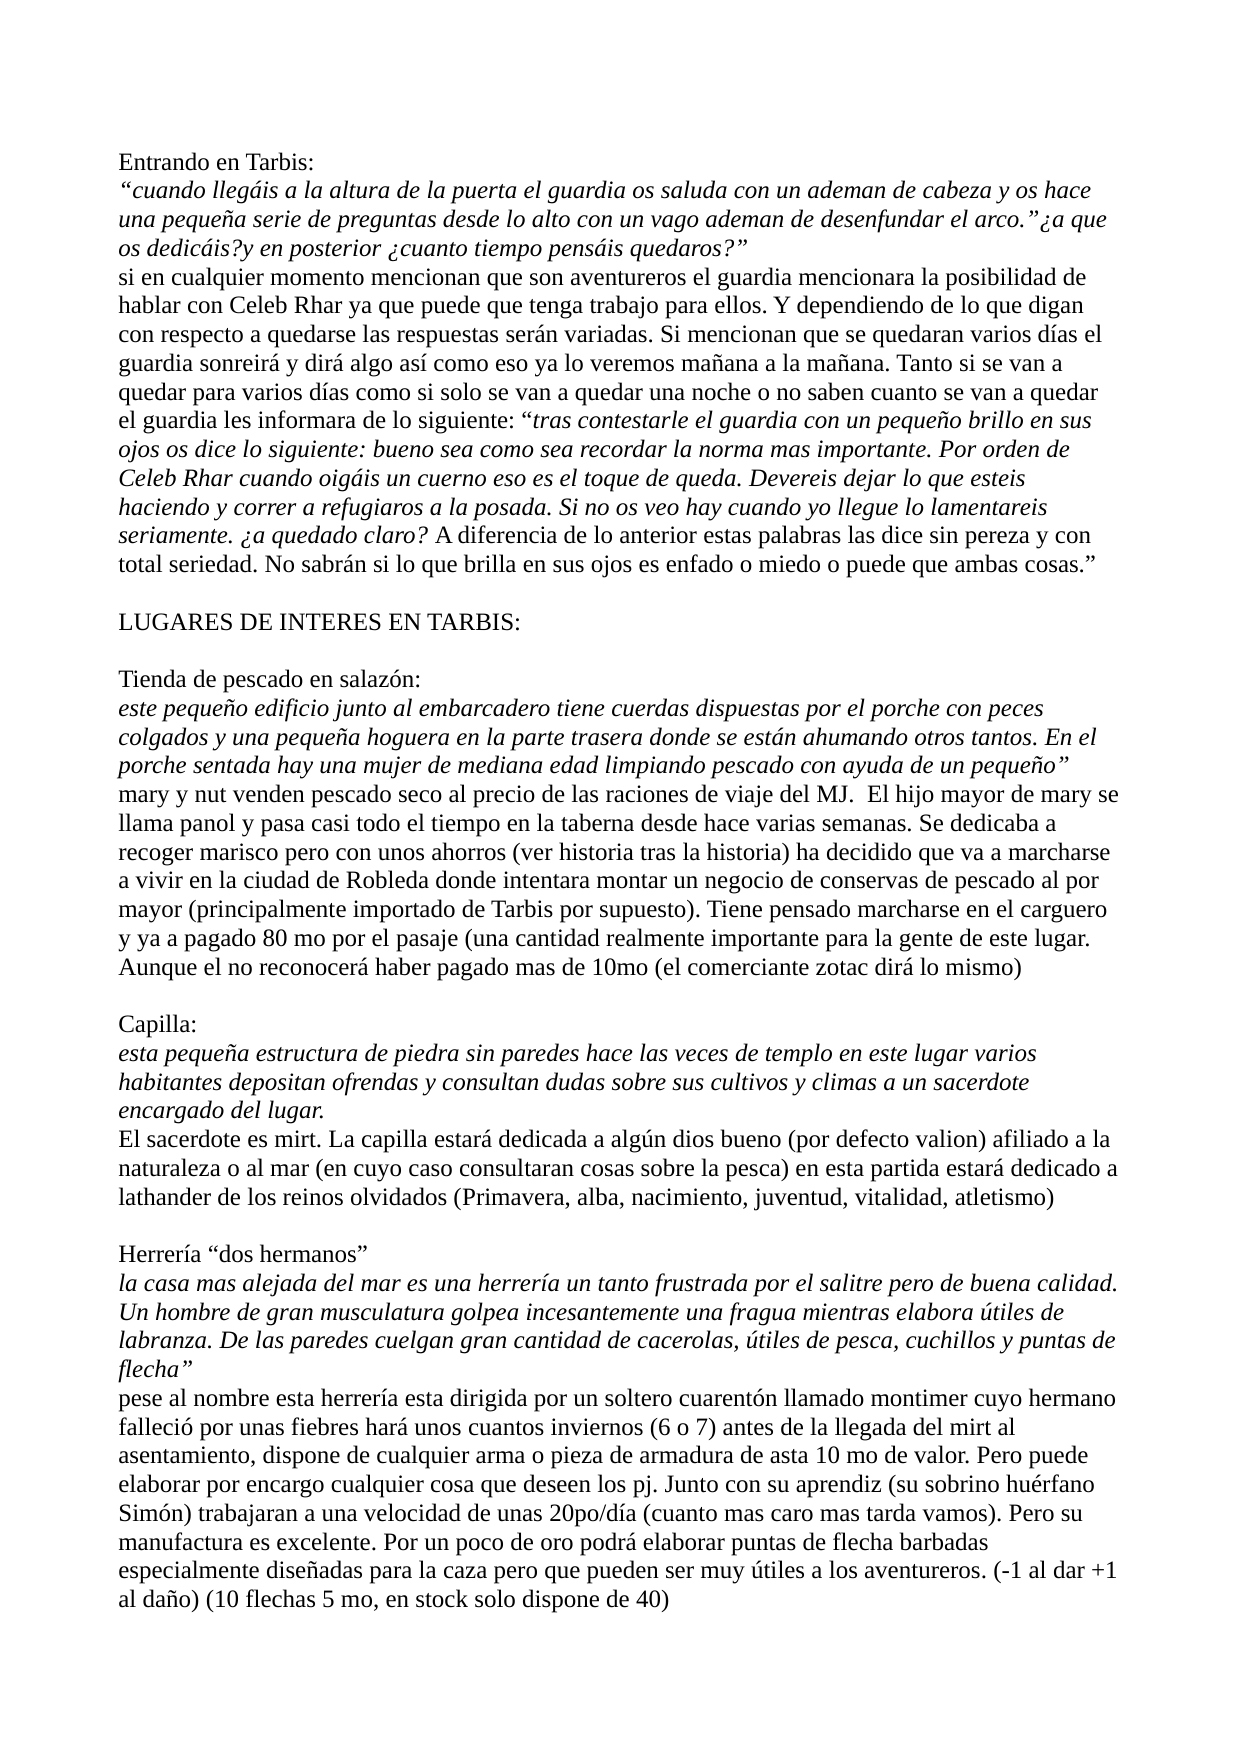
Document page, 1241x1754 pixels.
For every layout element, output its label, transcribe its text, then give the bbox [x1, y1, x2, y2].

text mary y nut venden pescado seco al precio de las raciones de viaje del MJ. El hijo mayor de mary se llama panol y pasa casi todo el tiempo en la taberna desde hace varias semanas. Se dedicaba a recoger marisco pero con unos ahorros (ver historia tras la historia) ha decidido que va a marcharse a vivir en la ciudad de Robleda donde intentara montar un negocio de conservas de pescado al por mayor (principalmente importado de Tarbis por supuesto). Tiene pensado marcharse en el carguero y ya a pagado 80 mo por el pasaje (una cantidad realmente importante para la gente de este lugar. Aunque el no reconocerá haber pagado mas de 10mo (el comerciante zotac dirá lo mismo) [118, 779, 1122, 981]
text pese al nombre esta herrería esta dirigida por un soltero cuarentón llamado montimer cuyo hermano falleció por unas fiebres hará unos cuantos inviernos (6 o 7) antes de la llegada del mirt al asentamiento, dispone de cualquier arma o pieza de armadura de asta 10 mo de valor. Pero puede elaborar por encargo cualquier cosa que deseen los pj. Junto con su aprendiz (su sobrino huérfano Simón) trabajaran a una velocidad de unas 20po/día (cuanto mas caro mas tarda vamos). Pero su manufactura es excelente. Por un poco de oro podrá elaborar puntas de flecha barbadas especialmente diseñadas para la caza pero que pueden ser muy útiles a los aventureros. (-1 al dar +1 al daño) (10 flechas 5 mo, en stock solo dispone de 40) [118, 1383, 1122, 1613]
text Entrando en Tarbis: [118, 147, 1122, 176]
text LUGARES DE INTERES EN TARBIS: [118, 607, 1122, 636]
text este pequeño edificio junto al embarcadero tiene cuerdas dispuestas por el porche con peces colgados y una pequeña hoguera en la parte trasera donde se están ahumando otros tantos. En el porche sentada hay una mujer de mediana edad limpiando pescado con ayuda de un pequeño” [118, 693, 1122, 779]
text la casa mas alejada del mar es una herrería un tanto frustrada por el salitre pero de buena calidad. Un hombre de gran musculatura golpea incesantemente una fragua mientras elabora útiles de labranza. De las paredes cuelgan gran cantidad de cacerolas, útiles de pesca, cuchillos y puntas de flecha” [118, 1268, 1122, 1383]
text Capilla: [118, 1009, 1122, 1038]
text Herrería “dos hermanos” [118, 1239, 1122, 1268]
text El sacerdote es mirt. La capilla estará dedicada a algún dios bueno (por defecto valion) afiliado a la naturaleza o al mar (en cuyo caso consultaran cosas sobre la pesca) en esta partida estará dedicado a lathander de los reinos olvidados (Primavera, alba, nacimiento, juventud, vitalidad, atletismo) [118, 1124, 1122, 1211]
text Tienda de pescado en salazón: [118, 664, 1122, 693]
text esta pequeña estructura de piedra sin paredes hace las veces de templo en este lugar varios habitantes depositan ofrendas y consultan dudas sobre sus cultivos y climas a un sacerdote encargado del lugar. [118, 1038, 1122, 1124]
text si en cualquier momento mencionan que son aventureros el guardia mencionara la posibilidad de hablar con Celeb Rhar ya que puede que tenga trabajo para ellos. Y dependiendo de lo que digan con respecto a quedarse las respuestas serán variadas. Si mencionan que se quedaran varios días el guardia sonreirá y dirá algo así como eso ya lo veremos mañana a la mañana. Tanto si se van a quedar para varios días como si solo se van a quedar una noche o no saben cuanto se van a quedar el guardia les informara de lo siguiente: “tras contestarle el guardia con un pequeño brillo en sus ojos os dice lo siguiente: bueno sea como sea recordar la norma mas importante. Por orden de Celeb Rhar cuando oigáis un cuerno eso es el toque de queda. Devereis dejar lo que esteis haciendo y correr a refugiaros a la posada. Si no os veo hay cuando yo llegue lo lamentareis seriamente. ¿a quedado claro? A diferencia de lo anterior estas palabras las dice sin pereza y con total seriedad. No sabrán si lo que brilla en sus ojos es enfado o miedo o puede que ambas cosas.” [118, 262, 1122, 578]
text “cuando llegáis a la altura de la puerta el guardia os saluda con un ademan de cabeza y os hace una pequeña serie de preguntas desde lo alto con un vago ademan de desenfundar el arco.”¿a que os dedicáis?y en posterior ¿cuanto tiempo pensáis quedaros?” [118, 176, 1122, 262]
